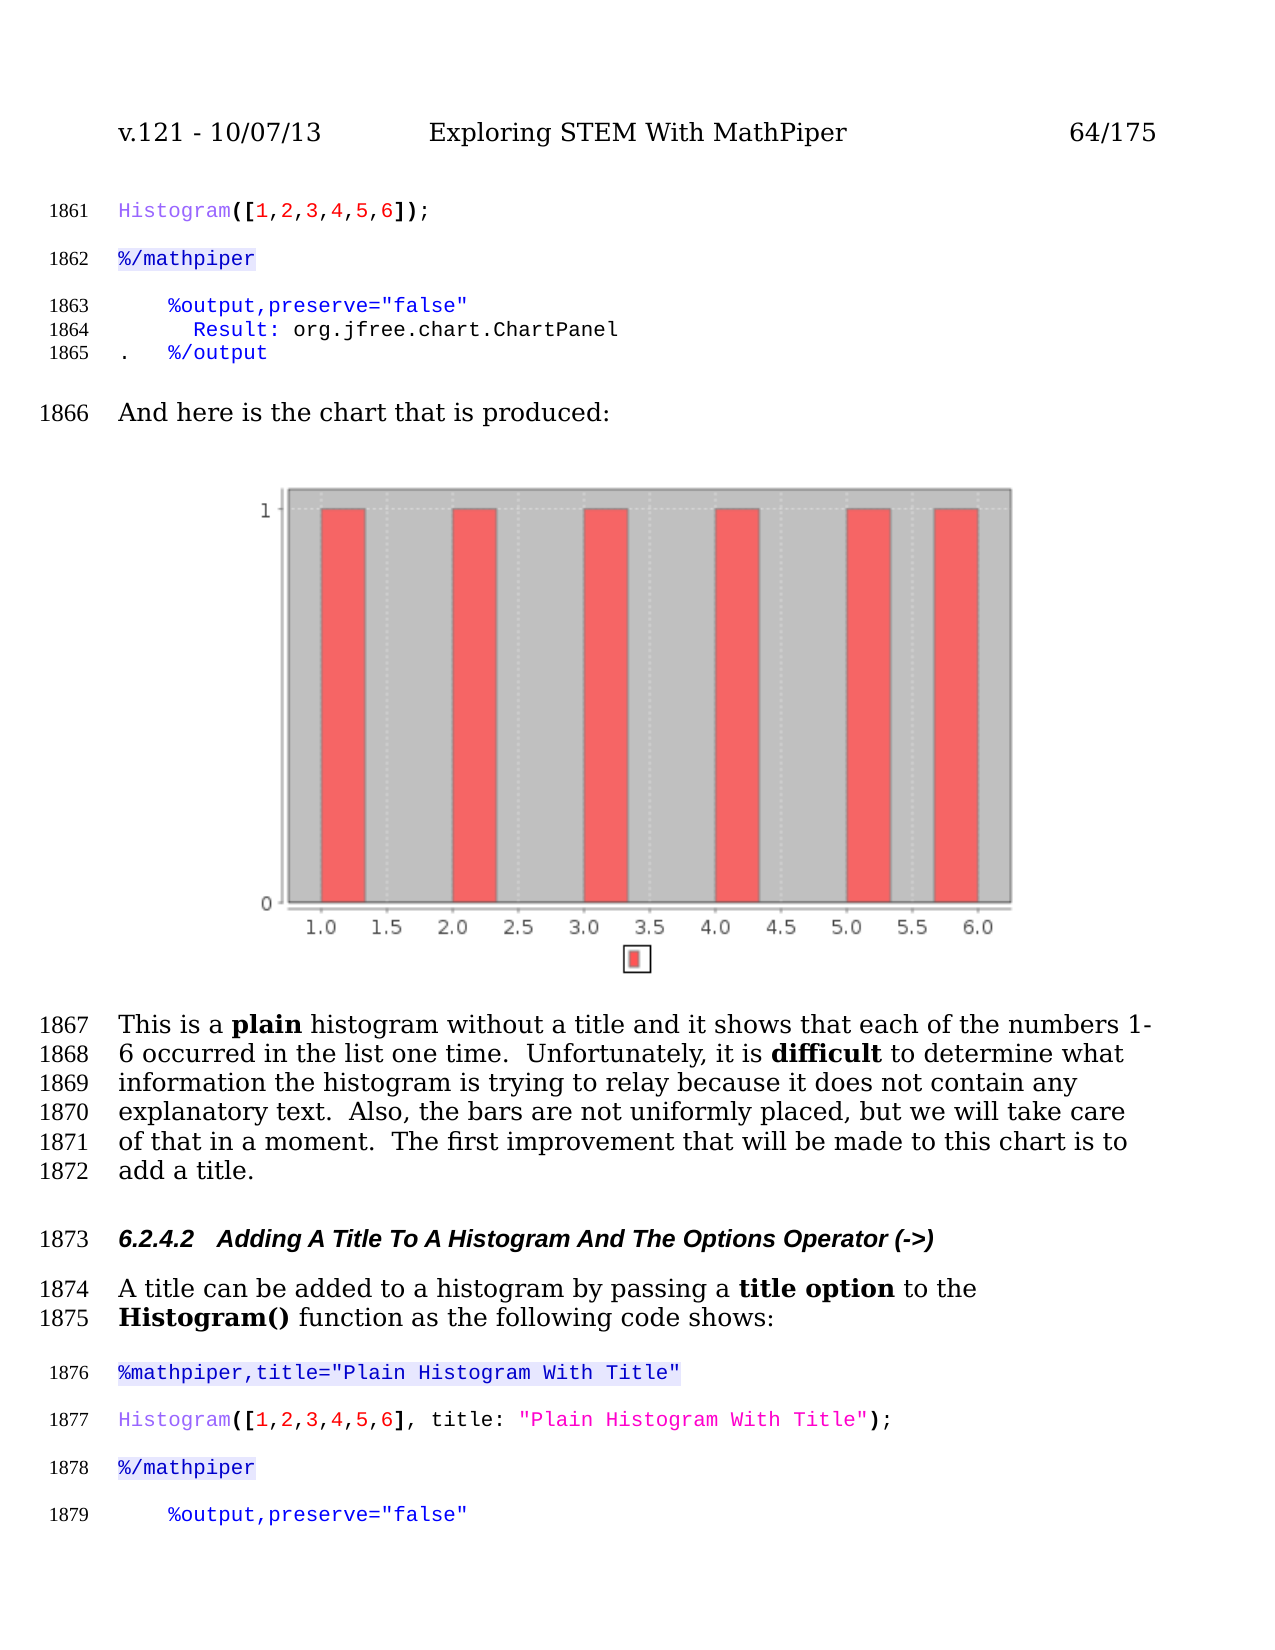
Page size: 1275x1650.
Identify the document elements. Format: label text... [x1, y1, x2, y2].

text A title can be added to a histogram by passing a title option to the Histogram() function as the following code shows: [118, 1274, 1157, 1332]
text Histogram([1,2,3,4,5,6]); [118, 200, 1157, 224]
text %output,preserve="false" [118, 1504, 1157, 1528]
text Histogram([1,2,3,4,5,6], title: "Plain Histogram With Title"); [118, 1409, 1157, 1433]
text %mathpiper,title="Plain Histogram With Title" [118, 1362, 1157, 1386]
text This is a plain histogram without a title and it shows that each of the numbers 1-6 occurred in the list one time. Unfortunately, it is difficult to determine what information the histogram is trying to relay because it does not contain any explanatory text. Also, the bars are not uniformly placed, but we will take care of that in a moment. The first improvement that will be made to this chart is to add a title. [118, 1010, 1157, 1185]
text . %/output [118, 342, 1157, 366]
text %/mathpiper [118, 1457, 1157, 1480]
subtitle Adding A Title To A Histogram And The Options Operator (->) [118, 1224, 1157, 1253]
text Result: org.jfree.chart.ChartPanel [118, 319, 1157, 342]
picture [245, 477, 1030, 975]
text And here is the chart that is produced: [118, 398, 1157, 428]
text %output,preserve="false" [118, 295, 1157, 319]
text %/mathpiper [118, 248, 1157, 271]
